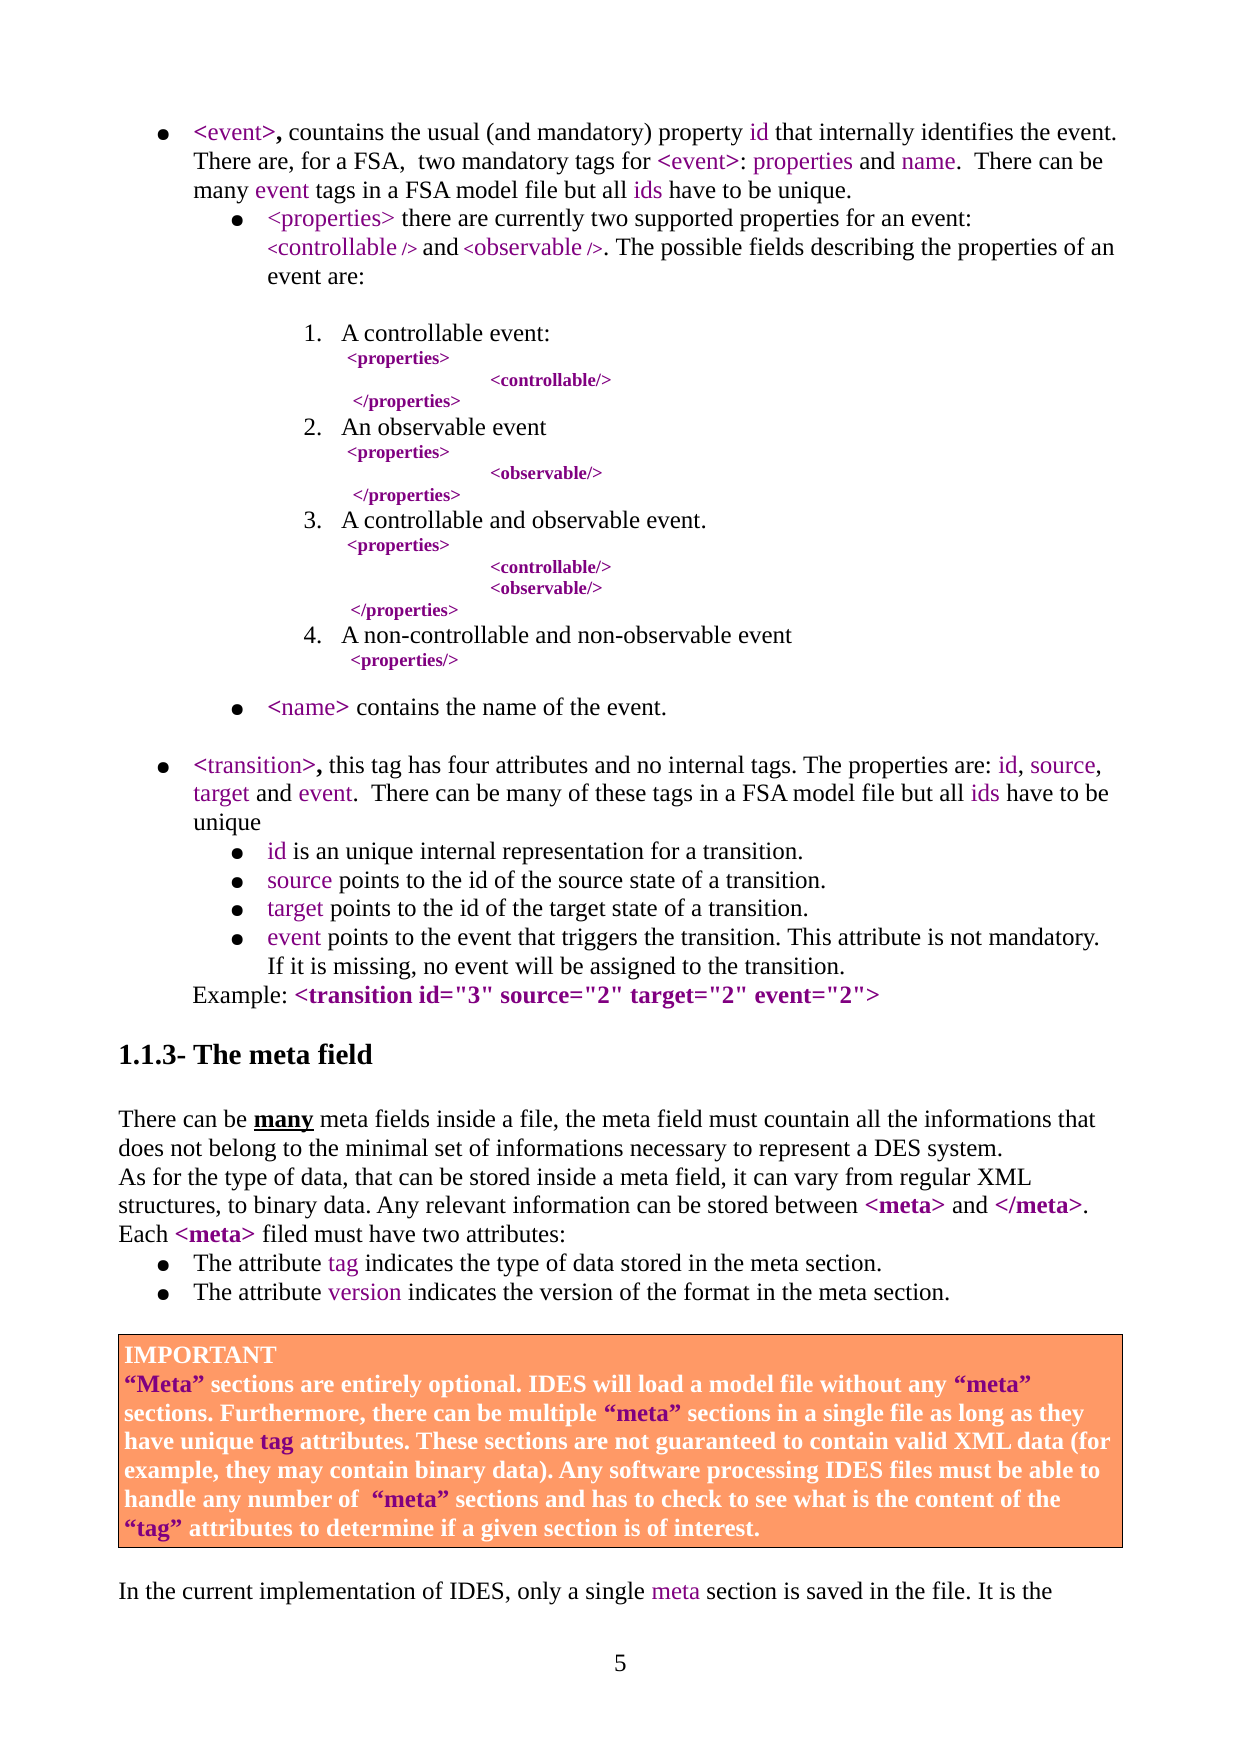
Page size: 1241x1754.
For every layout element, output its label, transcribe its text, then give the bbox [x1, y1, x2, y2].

list id is an unique internal representation for a transition. [229, 836, 1122, 865]
list An observable event [303, 412, 1122, 441]
table_header IMPORTANT “Meta” sections are entirely optional. IDES will load a model file without any “meta” sections. Furthermore, there can be multiple “meta” sections in a single file as long as they have unique tag attributes. These sections are not guaranteed to contain valid XML data (for example, they may contain binary data). Any software processing IDES files must be able to handle any number of “meta” sections and has to check to see what is the content of the “tag” attributes to determine if a given section is of interest. [119, 1335, 1122, 1547]
list <properties> [304, 534, 1122, 556]
text 1.1.3- The meta field [118, 1037, 1122, 1071]
list target points to the id of the target state of a transition. [229, 893, 1122, 922]
list </properties> [303, 599, 1122, 620]
list <properties> [304, 441, 1122, 462]
text In the current implementation of IDES, only a single meta section is saved in the file. It is the [118, 1576, 1122, 1605]
text As for the type of data, that can be stored inside a meta field, it can vary from regular XML structures, to binary data. Any relevant information can be stored between <meta> and </meta>. Each <meta> filed must have two attributes: [118, 1162, 1122, 1248]
list <controllable/> [452, 556, 1122, 577]
list <observable/> [452, 462, 1122, 484]
list <properties> there are currently two supported properties for an event: <controllable /> and <observable />. The possible fields describing the properties of an event are: [229, 203, 1122, 290]
list <properties/> [303, 649, 1122, 671]
list </properties> [306, 390, 1122, 412]
list <transition>, this tag has four attributes and no internal tags. The properties are: id, source, target and event. There can be many of these tags in a FSA model file but all ids have to be unique [156, 750, 1122, 836]
list </properties> [306, 484, 1122, 505]
list <observable/> [452, 577, 1122, 599]
list The attribute version indicates the version of the format in the meta section. [156, 1277, 1122, 1306]
list <event>, countains the usual (and mandatory) property id that internally identifies the event. There are, for a FSA, two mandatory tags for <event>: properties and name. There can be many event tags in a FSA model file but all ids have to be unique. [156, 117, 1122, 203]
list A controllable event: [303, 318, 1122, 347]
list A non-controllable and non-observable event [303, 620, 1122, 649]
list <name> contains the name of the event. [229, 692, 1122, 721]
list <controllable/> [452, 369, 1122, 390]
list <properties> [304, 347, 1122, 369]
text There can be many meta fields inside a file, the meta field must countain all the informations that does not belong to the minimal set of informations necessary to represent a DES system. [118, 1104, 1122, 1162]
list A controllable and observable event. [303, 505, 1122, 534]
list source points to the id of the source state of a transition. [229, 865, 1122, 893]
list event points to the event that triggers the transition. This attribute is not mandatory. If it is missing, no event will be assigned to the transition. [229, 922, 1122, 980]
list The attribute tag indicates the type of data stored in the meta section. [156, 1248, 1122, 1277]
text Example: <transition id="3" source="2" target="2" event="2"> [192, 980, 1122, 1008]
